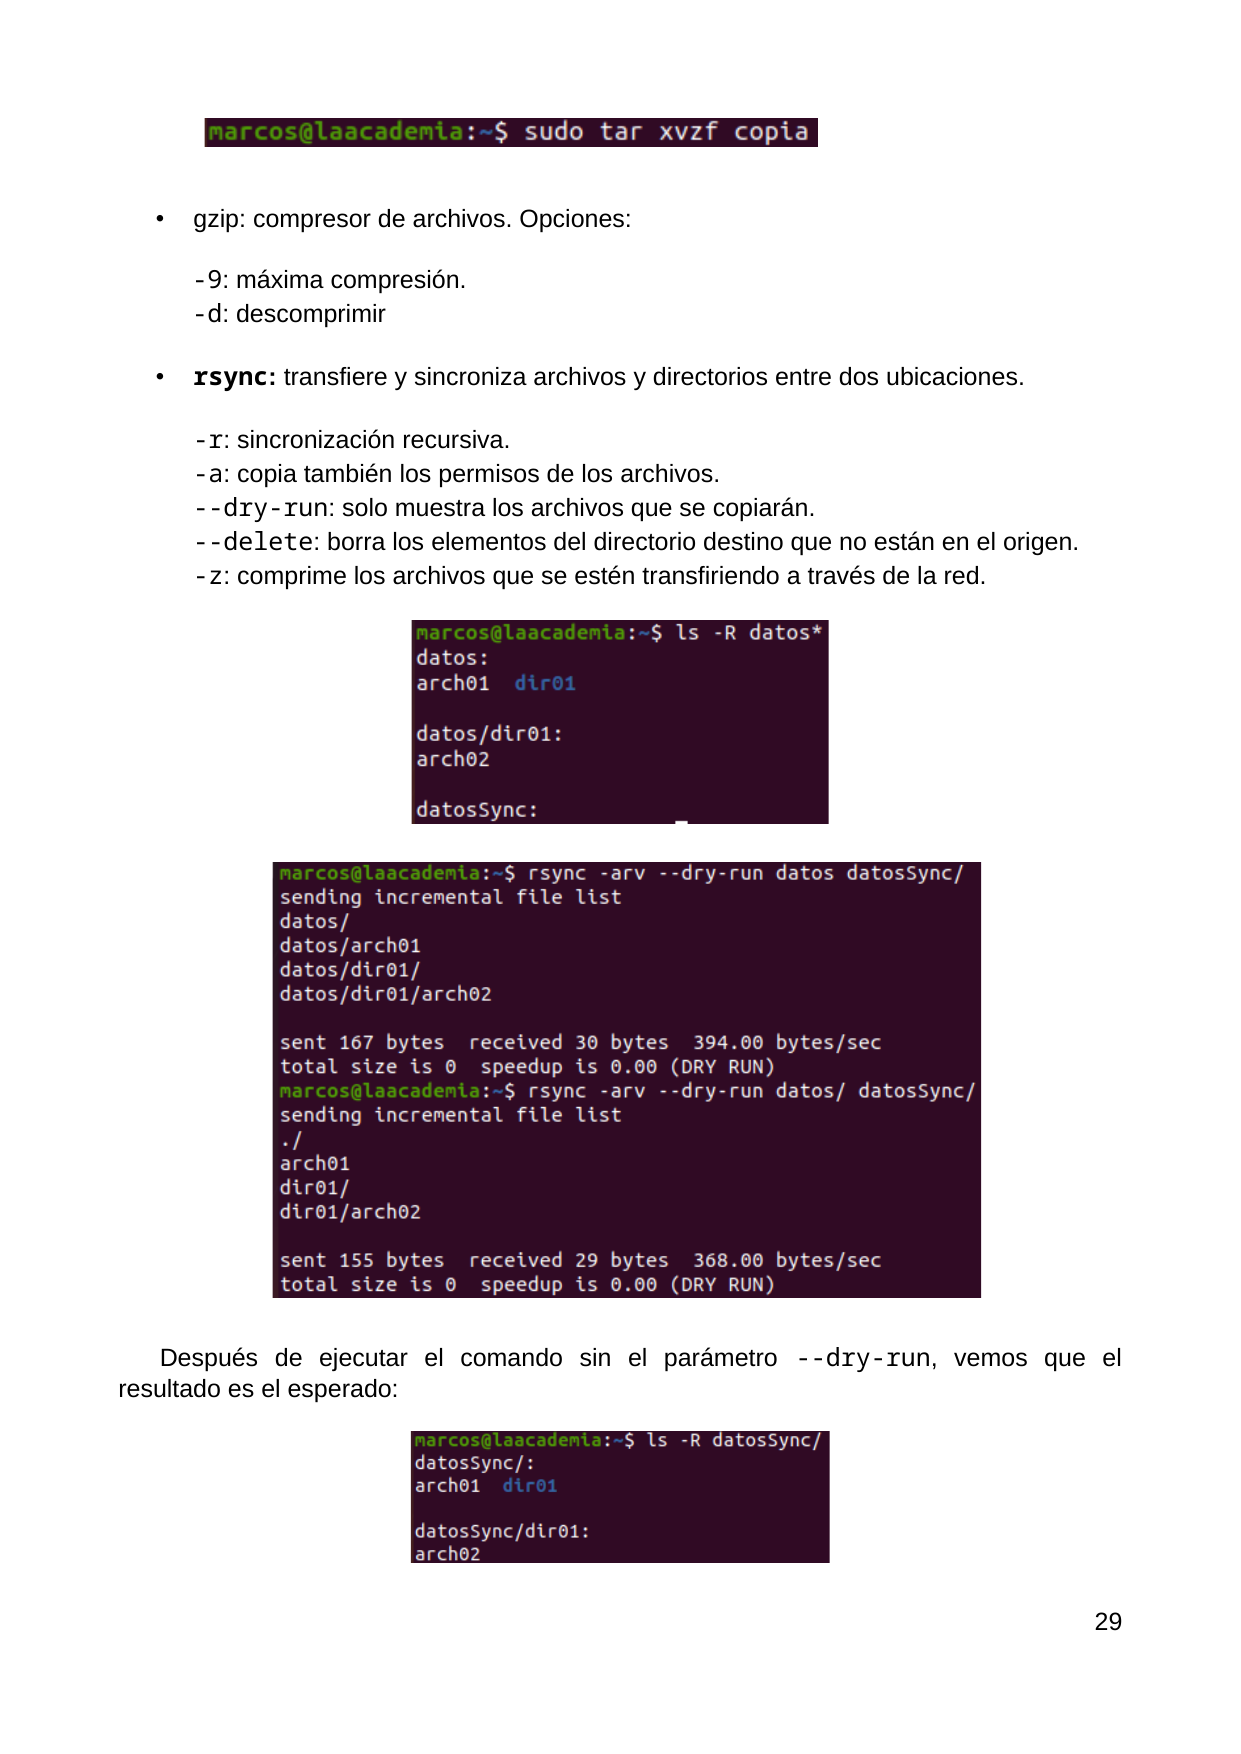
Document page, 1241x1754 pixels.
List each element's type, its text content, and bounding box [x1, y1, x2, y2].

list -a: copia también los permisos de los archivos. [156, 456, 1122, 490]
list -r: sincronización recursiva. [156, 422, 1122, 456]
text -9: máxima compresión. [118, 262, 1122, 296]
text Después de ejecutar el comando sin el parámetro --dry-run, vemos que el resultado es el esperado: [118, 1339, 1122, 1402]
list gzip: compresor de archivos. Opciones: [156, 204, 1122, 233]
list rsync: transfiere y sincroniza archivos y directorios entre dos ubicaciones. [156, 359, 1122, 393]
list --dry-run: solo muestra los archivos que se copiarán. [156, 490, 1122, 524]
picture [411, 620, 829, 824]
picture [204, 118, 818, 147]
text -d: descomprimir [118, 296, 1122, 330]
list --delete: borra los elementos del directorio destino que no están en el origen. [156, 524, 1122, 558]
picture [410, 1431, 830, 1563]
picture [272, 862, 982, 1298]
list -z: comprime los archivos que se estén transfiriendo a través de la red. [156, 558, 1122, 592]
